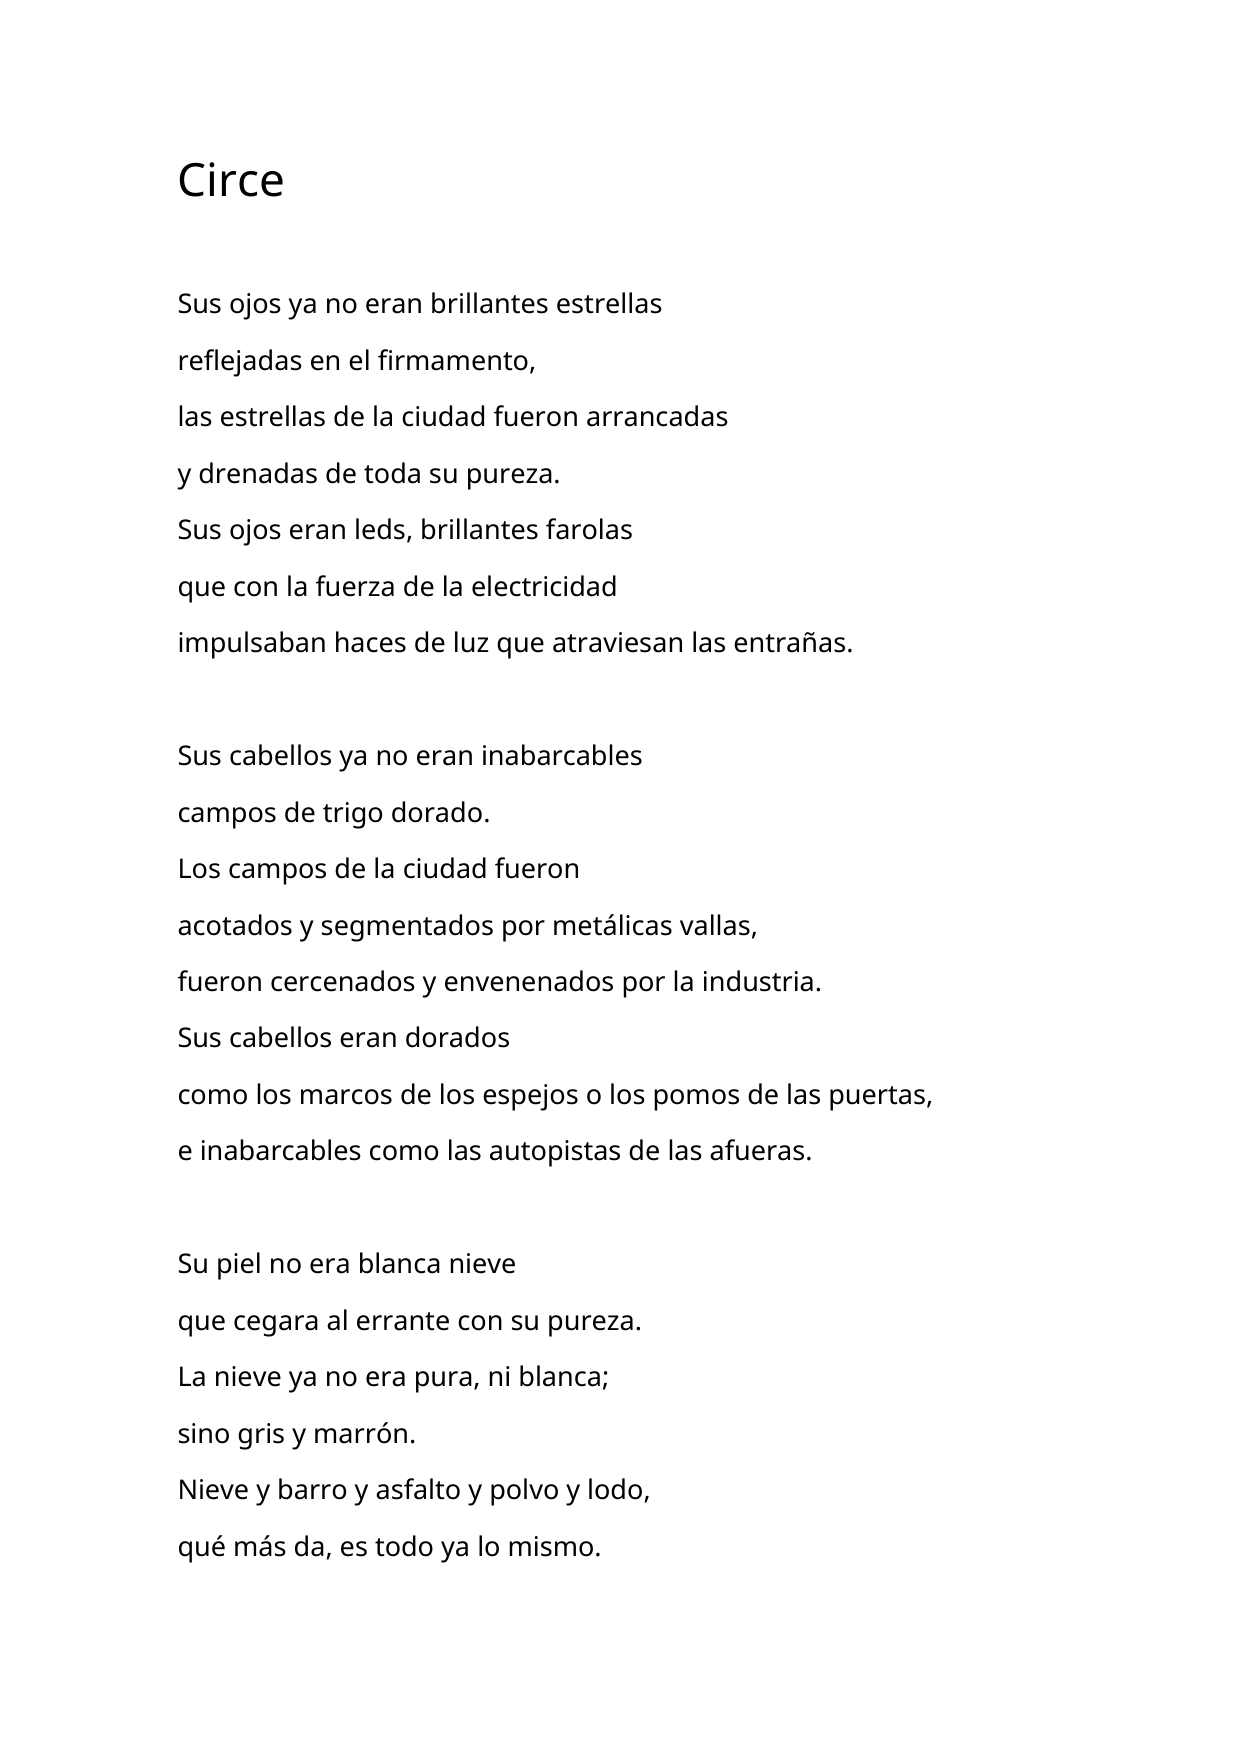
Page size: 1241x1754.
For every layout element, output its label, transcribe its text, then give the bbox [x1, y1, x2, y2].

text La nieve ya no era pura, ni blanca; [177, 1358, 1063, 1394]
text como los marcos de los espejos o los pomos de las puertas, [177, 1075, 1063, 1112]
text campos de trigo dorado. [177, 793, 1063, 830]
text acotados y segmentados por metálicas vallas, [177, 906, 1063, 943]
text Su piel no era blanca nieve [177, 1245, 1063, 1282]
text fueron cercenados y envenenados por la industria. [177, 962, 1063, 999]
text qué más da, es todo ya lo mismo. [177, 1527, 1063, 1564]
text reflejadas en el firmamento, [177, 341, 1063, 378]
text Los campos de la ciudad fueron [177, 849, 1063, 886]
text Sus cabellos eran dorados [177, 1019, 1063, 1056]
text y drenadas de toda su pureza. [177, 454, 1063, 491]
text Sus ojos eran leds, brillantes farolas [177, 511, 1063, 548]
text impulsaban haces de luz que atraviesan las entrañas. [177, 624, 1063, 661]
text que cegara al errante con su pureza. [177, 1301, 1063, 1338]
text Nieve y barro y asfalto y polvo y lodo, [177, 1471, 1063, 1507]
text e inabarcables como las autopistas de las afueras. [177, 1132, 1063, 1169]
text que con la fuerza de la electricidad [177, 567, 1063, 604]
text Sus cabellos ya no eran inabarcables [177, 737, 1063, 773]
text las estrellas de la ciudad fueron arrancadas [177, 398, 1063, 435]
text Sus ojos ya no eran brillantes estrellas [177, 285, 1063, 322]
text Circe [177, 148, 1063, 210]
text sino gris y marrón. [177, 1414, 1063, 1451]
